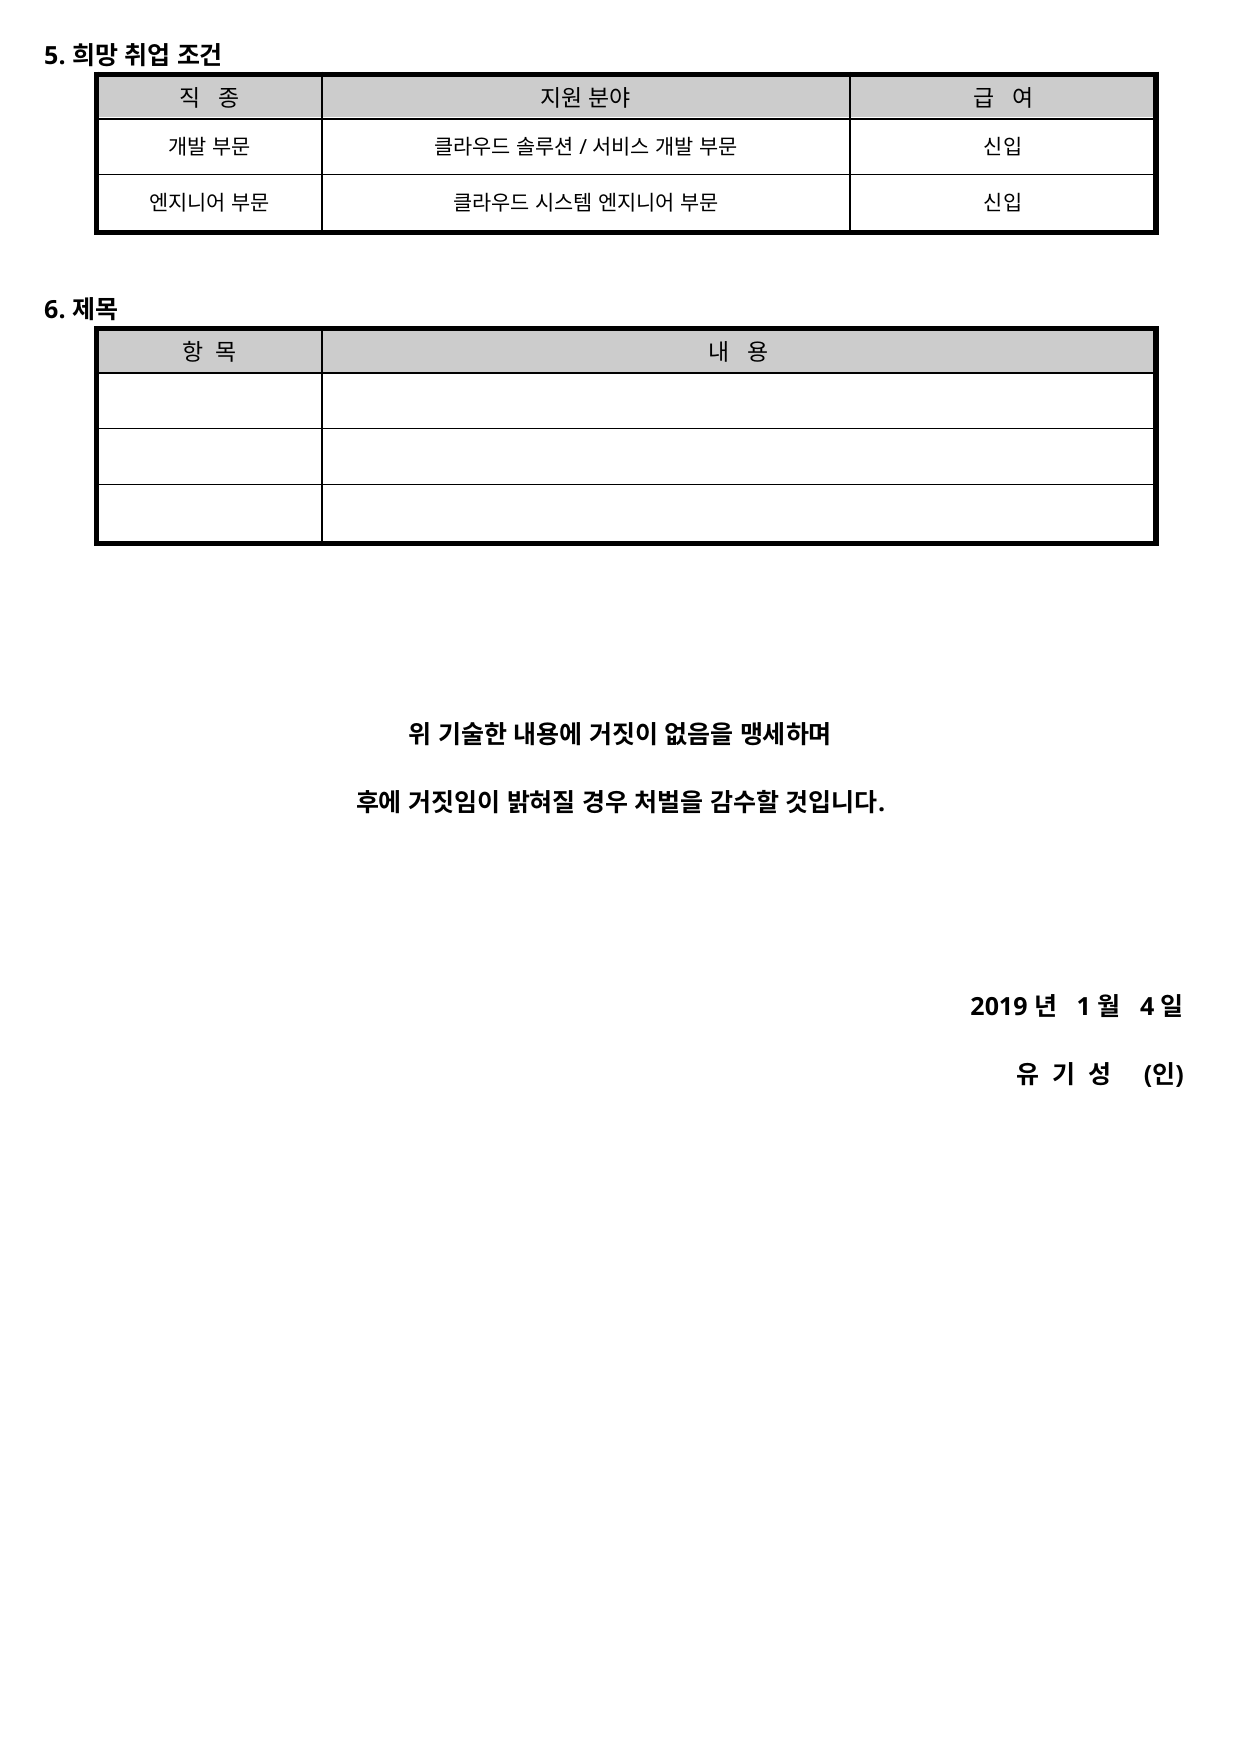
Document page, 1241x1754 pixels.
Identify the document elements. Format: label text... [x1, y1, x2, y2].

text 위 기술한 내용에 거짓이 없음을 맹세하며 [37, 716, 1203, 751]
table_cell [99, 374, 321, 428]
text 5. 희망 취업 조건 [37, 37, 1203, 72]
text 유 기 성 (인) [37, 1057, 1203, 1091]
table_cell [99, 429, 321, 484]
table_cell 신입 [851, 175, 1153, 230]
table_cell 클라우드 솔루션 / 서비스 개발 부문 [323, 120, 849, 174]
table_cell 개발 부문 [99, 120, 321, 174]
text 후에 거짓임이 밝혀질 경우 처벌을 감수할 것입니다. [37, 784, 1203, 819]
table_cell 엔지니어 부문 [99, 175, 321, 230]
text 6. 제목 [37, 292, 1203, 326]
table_header 지원 분야 [323, 77, 849, 117]
table_header 급 여 [851, 77, 1153, 117]
table_cell [323, 374, 1153, 428]
table_header 내 용 [323, 331, 1153, 372]
table_cell 클라우드 시스템 엔지니어 부문 [323, 175, 849, 230]
table_header 직 종 [99, 77, 321, 117]
text 2019 년 1 월 4 일 [37, 989, 1203, 1023]
table_cell 신입 [851, 120, 1153, 174]
table_cell [323, 485, 1153, 541]
table_cell [99, 485, 321, 541]
table_cell [323, 429, 1153, 484]
table_header 항 목 [99, 331, 321, 372]
